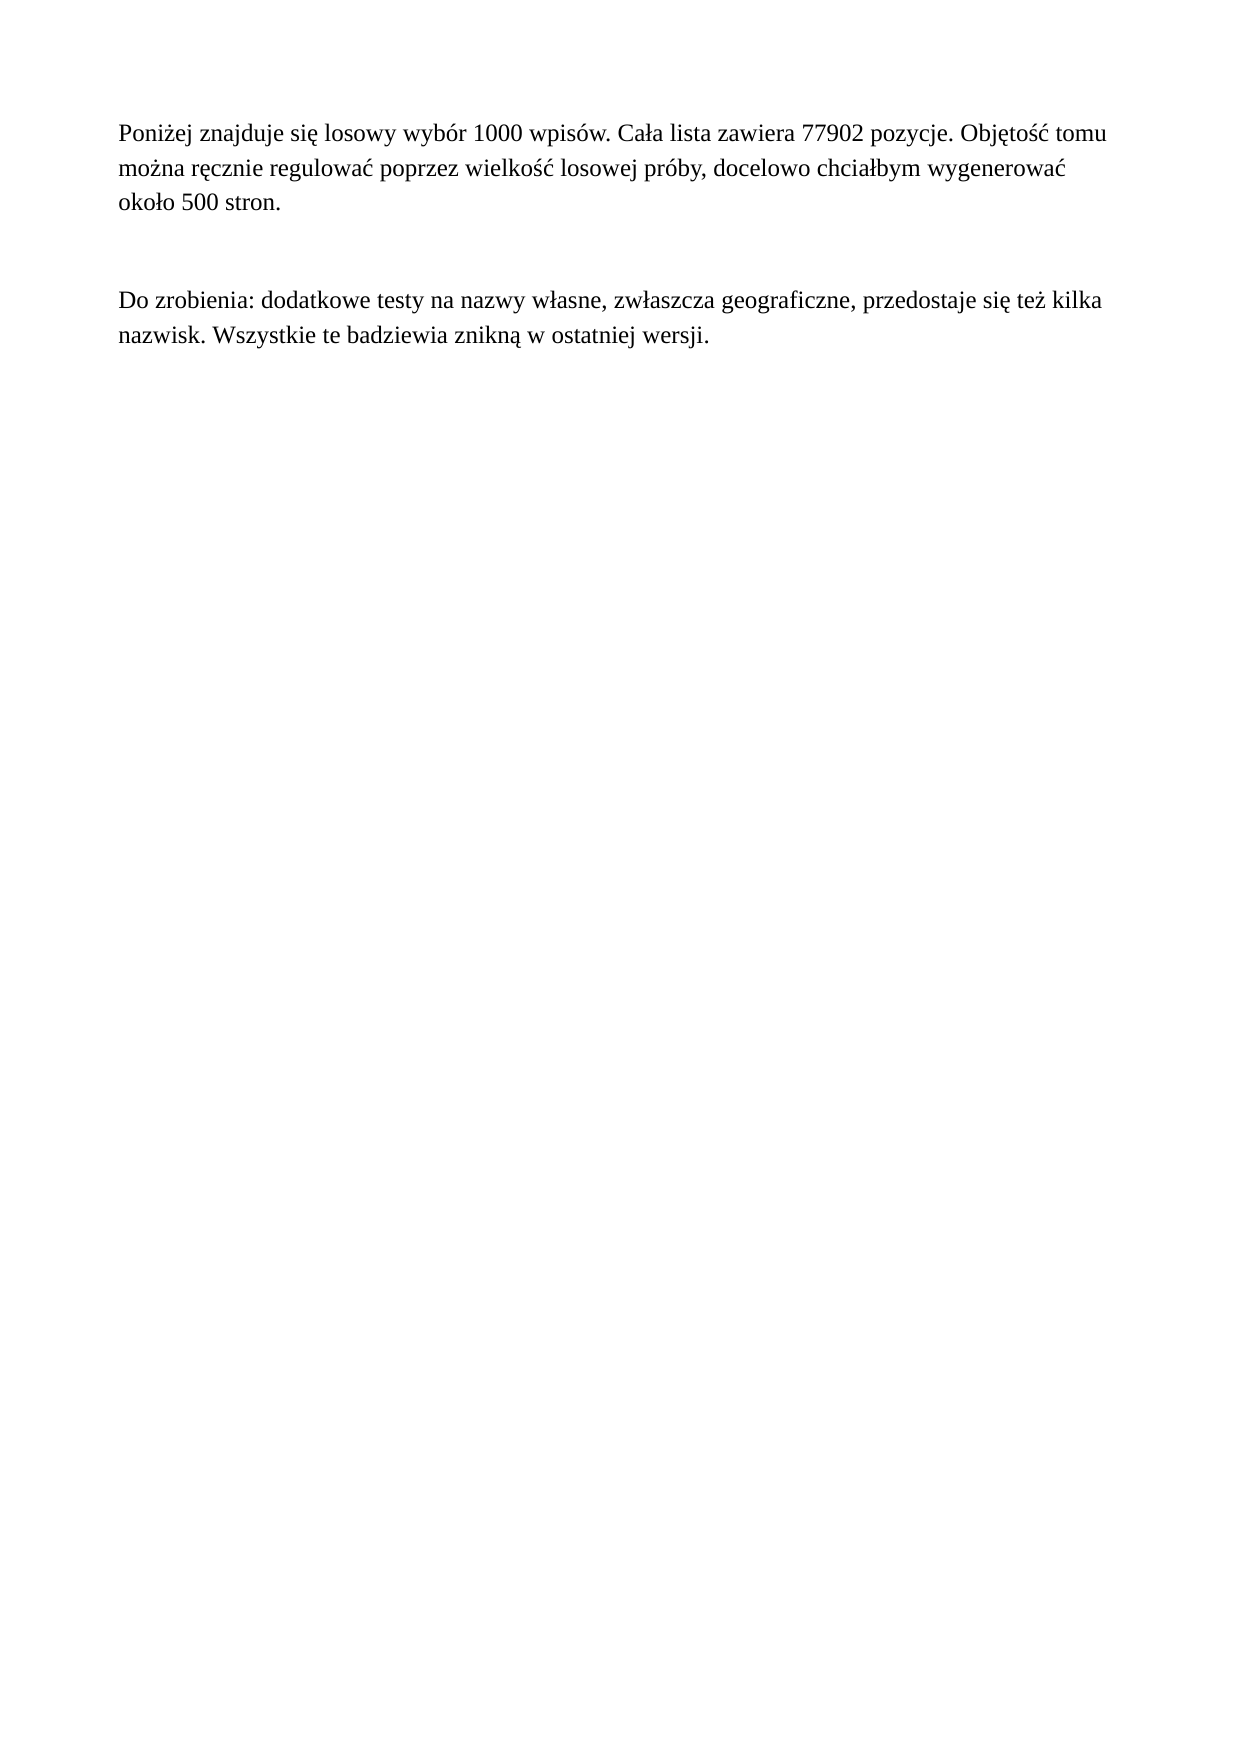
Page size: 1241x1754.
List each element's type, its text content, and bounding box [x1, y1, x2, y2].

text Poniżej znajduje się losowy wybór 1000 wpisów. Cała lista zawiera 77902 pozycje. Objętość tomu można ręcznie regulować poprzez wielkość losowej próby, docelowo chciałbym wygenerować około 500 stron. [118, 118, 1122, 216]
text Do zrobienia: dodatkowe testy na nazwy własne, zwłaszcza geograficzne, przedostaje się też kilka nazwisk. Wszystkie te badziewia znikną w ostatniej wersji. [118, 285, 1122, 348]
